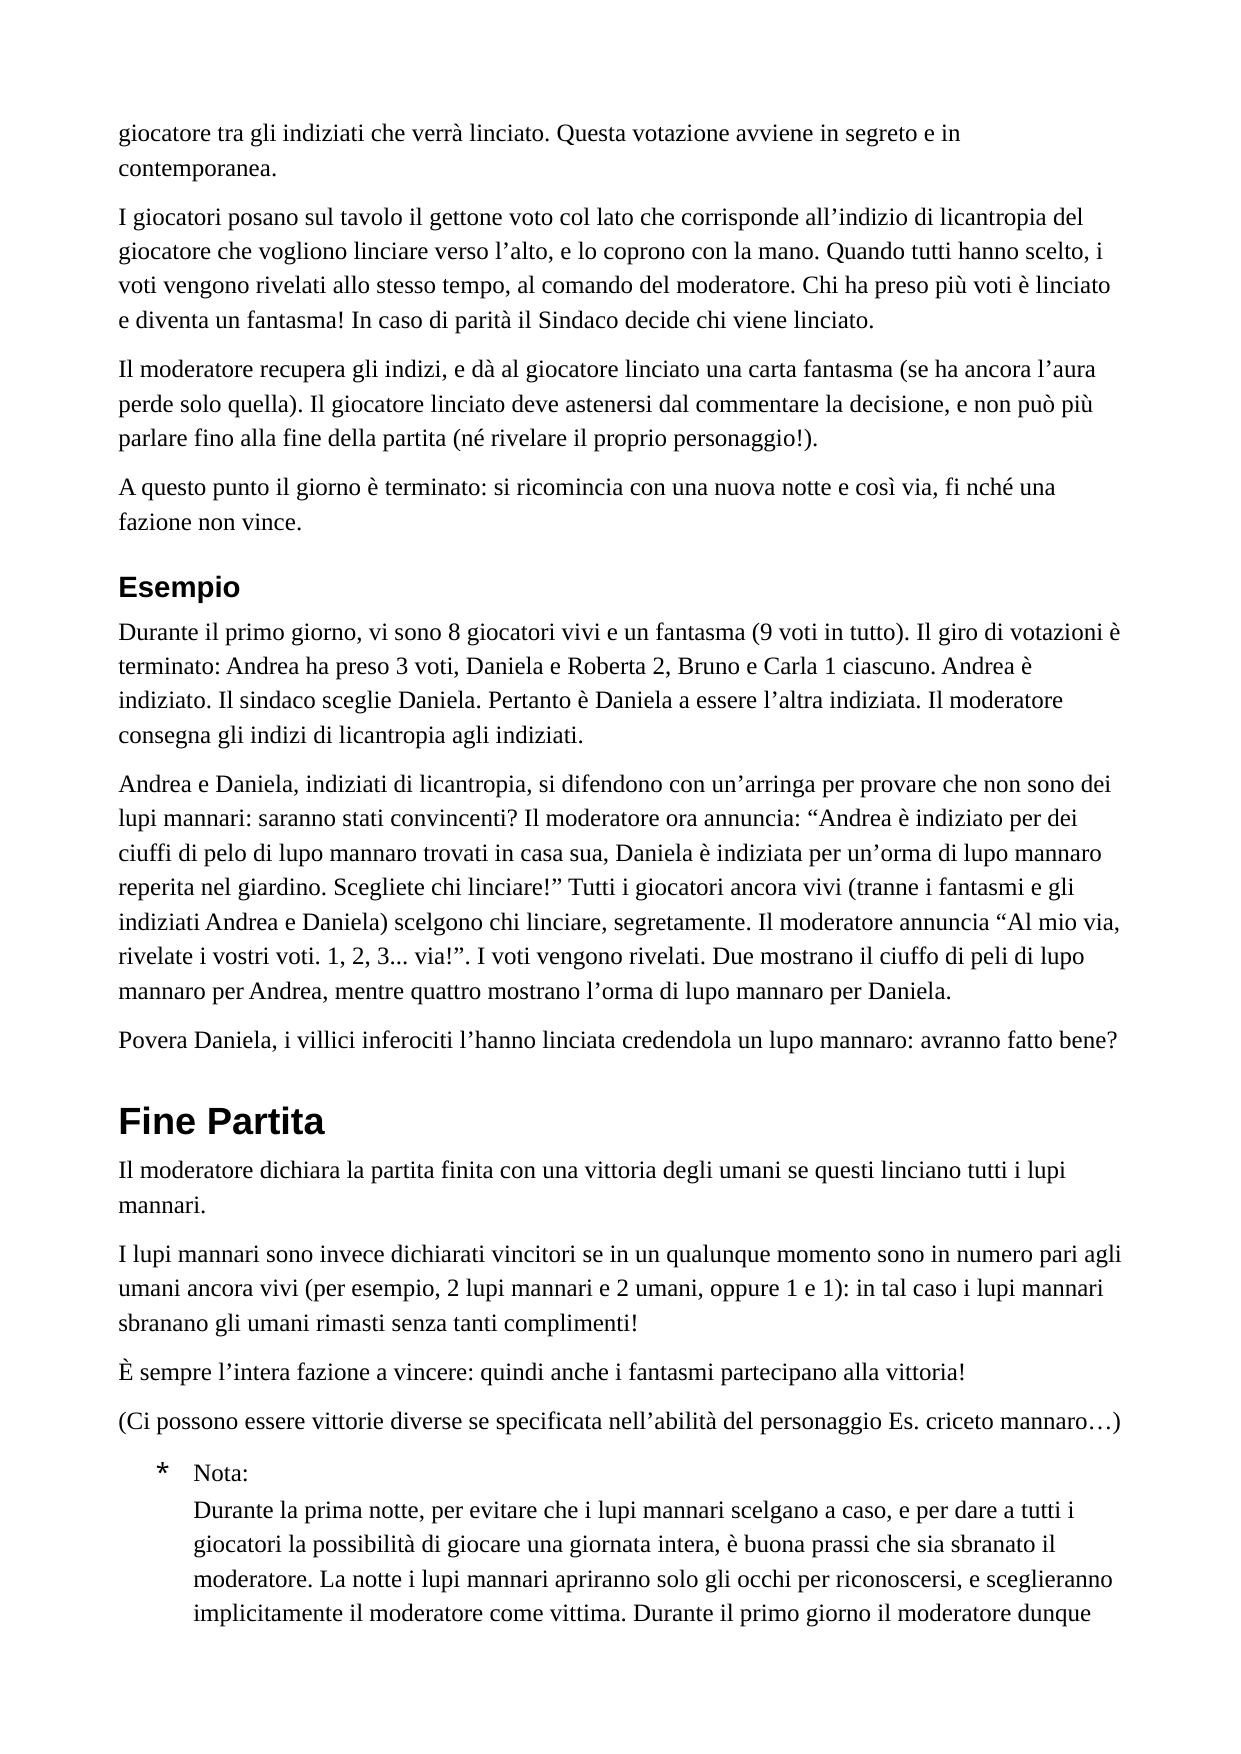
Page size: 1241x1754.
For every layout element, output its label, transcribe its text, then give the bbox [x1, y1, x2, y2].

text Il moderatore recupera gli indizi, e dà al giocatore linciato una carta fantasma (se ha ancora l’aura perde solo quella). Il giocatore linciato deve astenersi dal commentare la decisione, e non può più parlare fino alla fine della partita (né rivelare il proprio personaggio!). [118, 354, 1122, 452]
subtitle Esempio [118, 570, 1122, 604]
subtitle Fine Partita [118, 1099, 1122, 1143]
text Durante il primo giorno, vi sono 8 giocatori vivi e un fantasma (9 voti in tutto). Il giro di votazioni è terminato: Andrea ha preso 3 voti, Daniela e Roberta 2, Bruno e Carla 1 ciascuno. Andrea è indiziato. Il sindaco sceglie Daniela. Pertanto è Daniela a essere l’altra indiziata. Il moderatore consegna gli indizi di licantropia agli indiziati. [118, 617, 1122, 749]
text (Ci possono essere vittorie diverse se specificata nell’abilità del personaggio Es. criceto mannaro…) [118, 1406, 1122, 1434]
text giocatore tra gli indiziati che verrà linciato. Questa votazione avviene in segreto e in contemporanea. [118, 118, 1122, 181]
list Nota: Durante la prima notte, per evitare che i lupi mannari scelgano a caso, e per dare a tutti i giocatori la possibilità di giocare una giornata intera, è buona prassi che sia sbranato il moderatore. La notte i lupi mannari apriranno solo gli occhi per riconoscersi, e sceglieranno implicitamente il moderatore come vittima. Durante il primo giorno il moderatore dunque [156, 1455, 1122, 1627]
text È sempre l’intera fazione a vincere: quindi anche i fantasmi partecipano alla vittoria! [118, 1357, 1122, 1386]
text A questo punto il giorno è terminato: si ricomincia con una nuova notte e così via, fi nché una fazione non vince. [118, 472, 1122, 535]
text Il moderatore dichiara la partita finita con una vittoria degli umani se questi linciano tutti i lupi mannari. [118, 1155, 1122, 1218]
text I giocatori posano sul tavolo il gettone voto col lato che corrisponde all’indizio di licantropia del giocatore che vogliono linciare verso l’alto, e lo coprono con la mano. Quando tutti hanno scelto, i voti vengono rivelati allo stesso tempo, al comando del moderatore. Chi ha preso più voti è linciato e diventa un fantasma! In caso di parità il Sindaco decide chi viene linciato. [118, 202, 1122, 334]
text Povera Daniela, i villici inferociti l’hanno linciata credendola un lupo mannaro: avranno fatto bene? [118, 1025, 1122, 1054]
text I lupi mannari sono invece dichiarati vincitori se in un qualunque momento sono in numero pari agli umani ancora vivi (per esempio, 2 lupi mannari e 2 umani, oppure 1 e 1): in tal caso i lupi mannari sbranano gli umani rimasti senza tanti complimenti! [118, 1239, 1122, 1336]
text Andrea e Daniela, indiziati di licantropia, si difendono con un’arringa per provare che non sono dei lupi mannari: saranno stati convincenti? Il moderatore ora annuncia: “Andrea è indiziato per dei ciuffi di pelo di lupo mannaro trovati in casa sua, Daniela è indiziata per un’orma di lupo mannaro reperita nel giardino. Scegliete chi linciare!” Tutti i giocatori ancora vivi (tranne i fantasmi e gli indiziati Andrea e Daniela) scelgono chi linciare, segretamente. Il moderatore annuncia “Al mio via, rivelate i vostri voti. 1, 2, 3... via!”. I voti vengono rivelati. Due mostrano il ciuffo di peli di lupo mannaro per Andrea, mentre quattro mostrano l’orma di lupo mannaro per Daniela. [118, 769, 1122, 1005]
